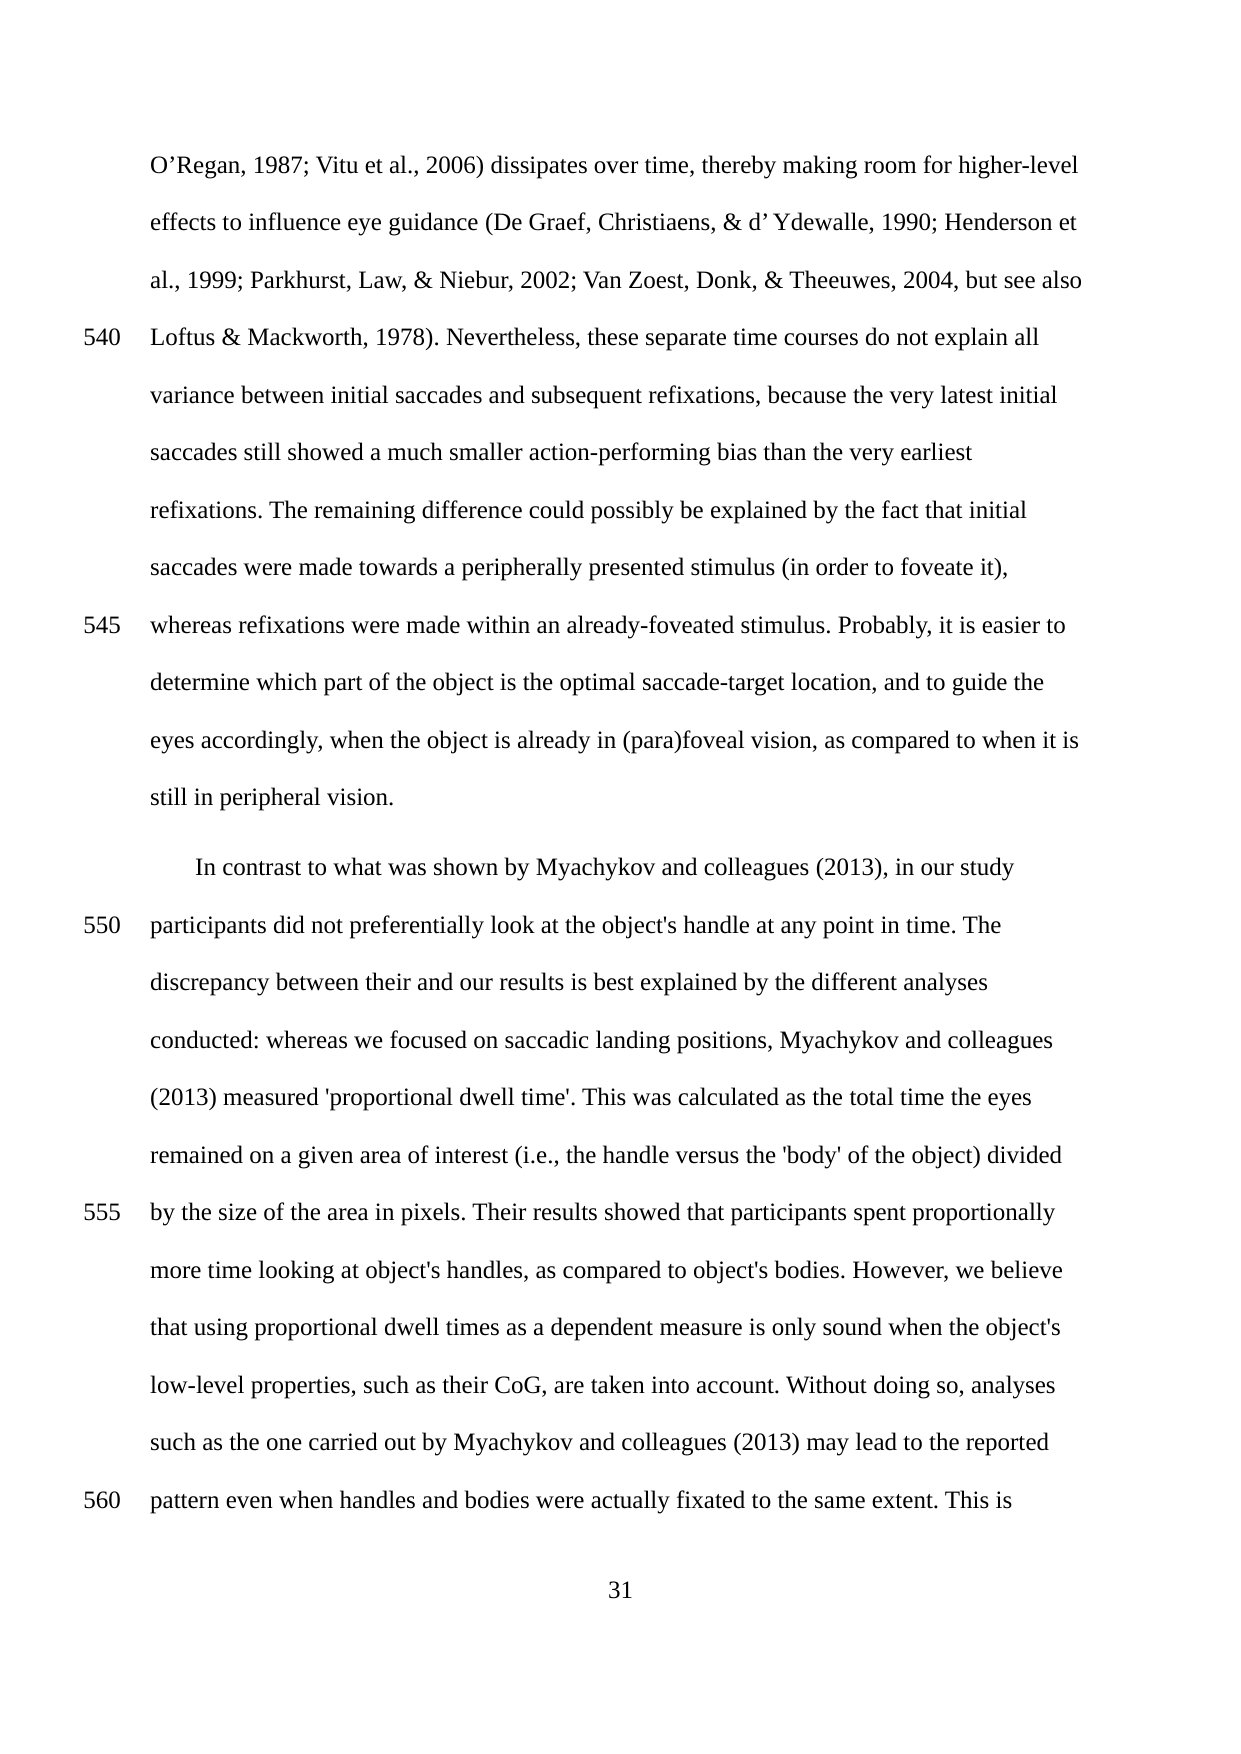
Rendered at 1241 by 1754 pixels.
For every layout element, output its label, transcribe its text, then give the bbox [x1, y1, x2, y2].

text In contrast to what was shown by Myachykov and colleagues (2013), in our study participants did not preferentially look at the object's handle at any point in time. The discrepancy between their and our results is best explained by the different analyses conducted: whereas we focused on saccadic landing positions, Myachykov and colleagues (2013) measured 'proportional dwell time'. This was calculated as the total time the eyes remained on a given area of interest (i.e., the handle versus the 'body' of the object) divided by the size of the area in pixels. Their results showed that participants spent proportionally more time looking at object's handles, as compared to object's bodies. However, we believe that using proportional dwell times as a dependent measure is only sound when the object's low-level properties, such as their CoG, are taken into account. Without doing so, analyses such as the one carried out by Myachykov and colleagues (2013) may lead to the reported pattern even when handles and bodies were actually fixated to the same extent. This is [150, 852, 1091, 1514]
text O’Regan, 1987; Vitu et al., 2006) dissipates over time, thereby making room for higher-level effects to influence eye guidance (De Graef, Christiaens, & d’ Ydewalle, 1990; Henderson et al., 1999; Parkhurst, Law, & Niebur, 2002; Van Zoest, Donk, & Theeuwes, 2004, but see also Loftus & Mackworth, 1978). Nevertheless, these separate time courses do not explain all variance between initial saccades and subsequent refixations, because the very latest initial saccades still showed a much smaller action-performing bias than the very earliest refixations. The remaining difference could possibly be explained by the fact that initial saccades were made towards a peripherally presented stimulus (in order to foveate it), whereas refixations were made within an already-foveated stimulus. Probably, it is easier to determine which part of the object is the optimal saccade-target location, and to guide the eyes accordingly, when the object is already in (para)foveal vision, as compared to when it is still in peripheral vision. [150, 150, 1091, 811]
